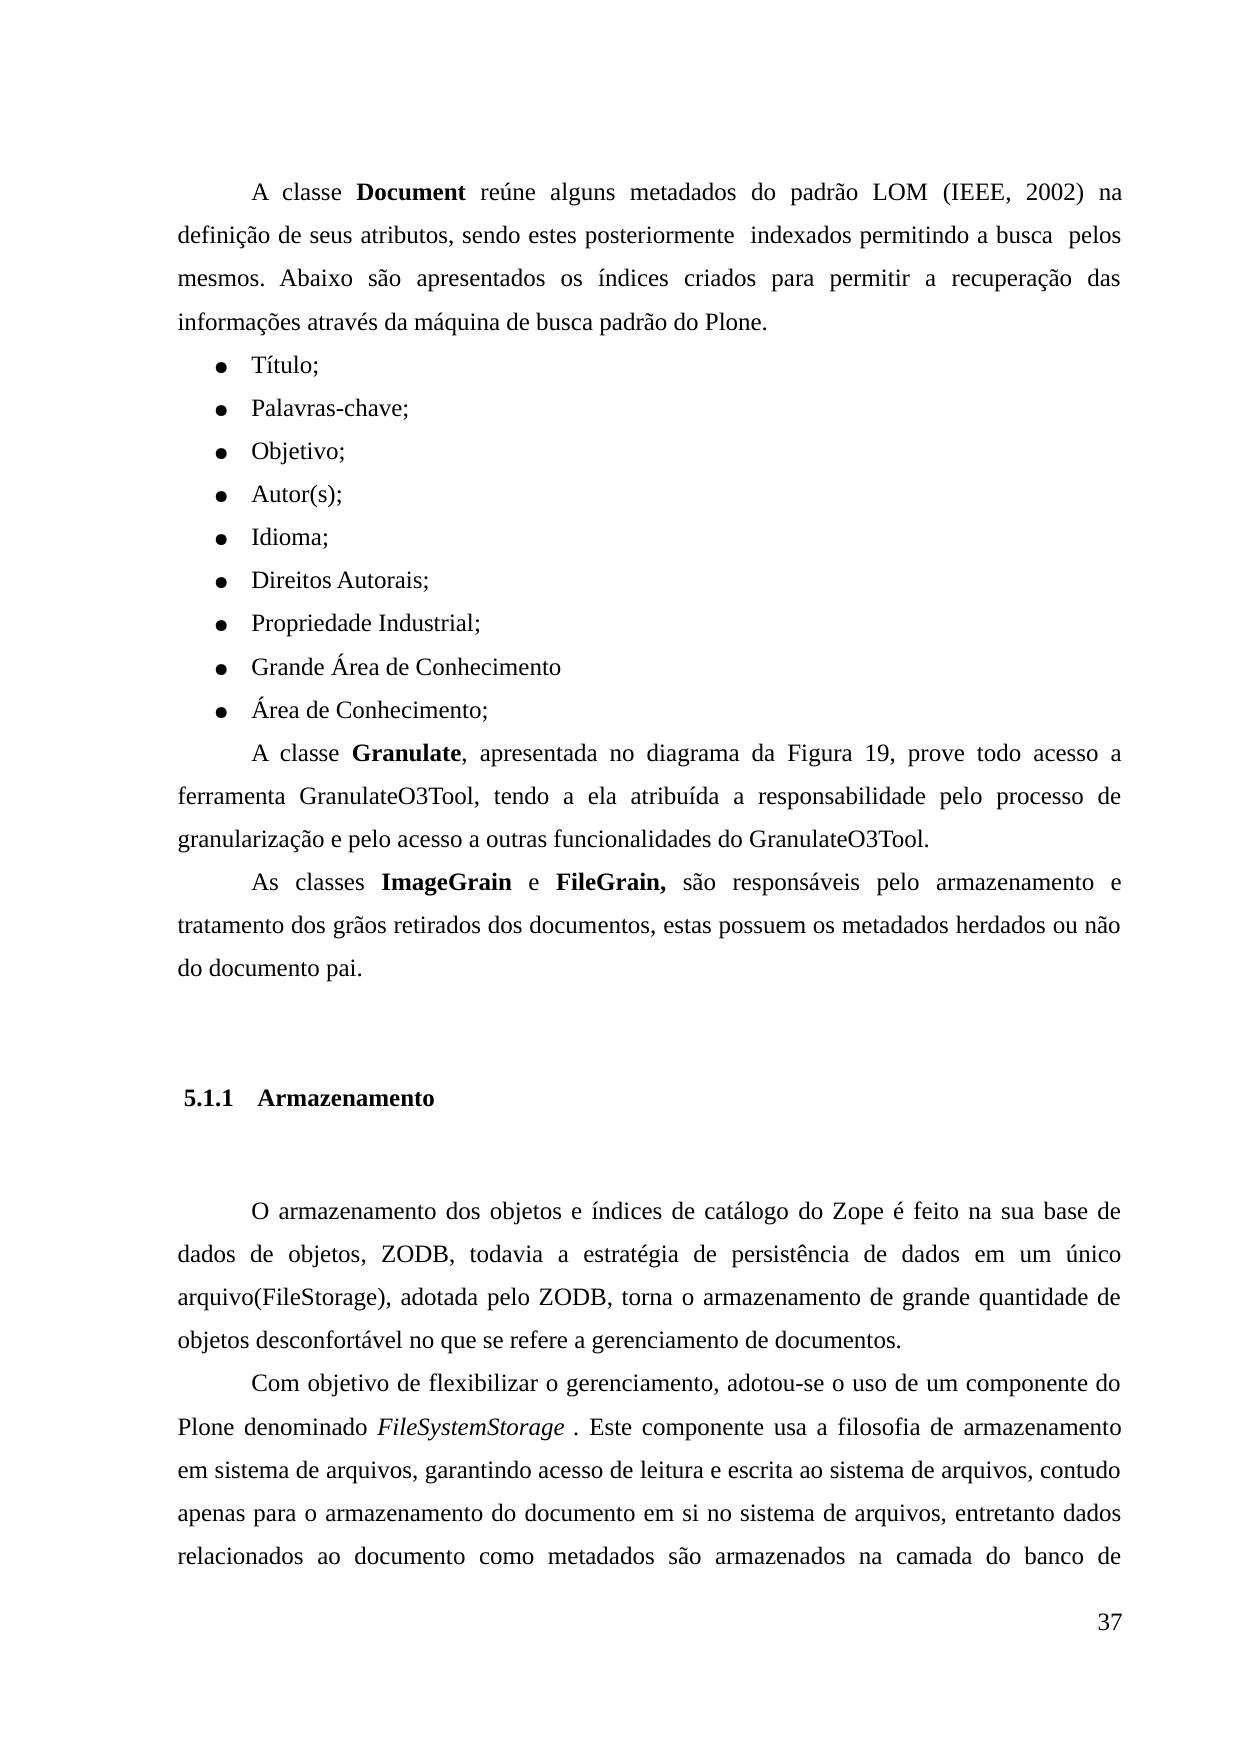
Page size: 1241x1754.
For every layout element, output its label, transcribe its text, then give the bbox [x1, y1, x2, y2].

list Direitos Autorais; [213, 565, 1122, 594]
text Com objetivo de flexibilizar o gerenciamento, adotou-se o uso de um componente do Plone denominado FileSystemStorage . Este componente usa a filosofia de armazenamento em sistema de arquivos, garantindo acesso de leitura e escrita ao sistema de arquivos, contudo apenas para o armazenamento do documento em si no sistema de arquivos, entretanto dados relacionados ao documento como metadados são armazenados na camada do banco de [177, 1368, 1122, 1570]
text A classe Document reúne alguns metadados do padrão LOM (IEEE, 2002) na definição de seus atributos, sendo estes posteriormente indexados permitindo a busca pelos mesmos. Abaixo são apresentados os índices criados para permitir a recuperação das informações através da máquina de busca padrão do Plone. [177, 177, 1122, 335]
list Propriedade Industrial; [213, 608, 1122, 637]
text O armazenamento dos objetos e índices de catálogo do Zope é feito na sua base de dados de objetos, ZODB, todavia a estratégia de persistência de dados em um único arquivo(FileStorage), adotada pelo ZODB, torna o armazenamento de grande quantidade de objetos desconfortável no que se refere a gerenciamento de documentos. [177, 1196, 1122, 1354]
list Grande Área de Conhecimento [213, 652, 1122, 680]
subtitle 5.1.1 Armazenamento [177, 1083, 1122, 1112]
list Título; [213, 350, 1122, 378]
list Área de Conhecimento; [213, 695, 1122, 723]
list Idioma; [213, 522, 1122, 551]
list Objetivo; [213, 436, 1122, 465]
list Autor(s); [213, 479, 1122, 508]
text A classe Granulate, apresentada no diagrama da Figura 19, prove todo acesso a ferramenta GranulateO3Tool, tendo a ela atribuída a responsabilidade pelo processo de granularização e pelo acesso a outras funcionalidades do GranulateO3Tool. [177, 738, 1122, 853]
list Palavras-chave; [213, 393, 1122, 422]
text As classes ImageGrain e FileGrain, são responsáveis pelo armazenamento e tratamento dos grãos retirados dos documentos, estas possuem os metadados herdados ou não do documento pai. [177, 867, 1122, 982]
